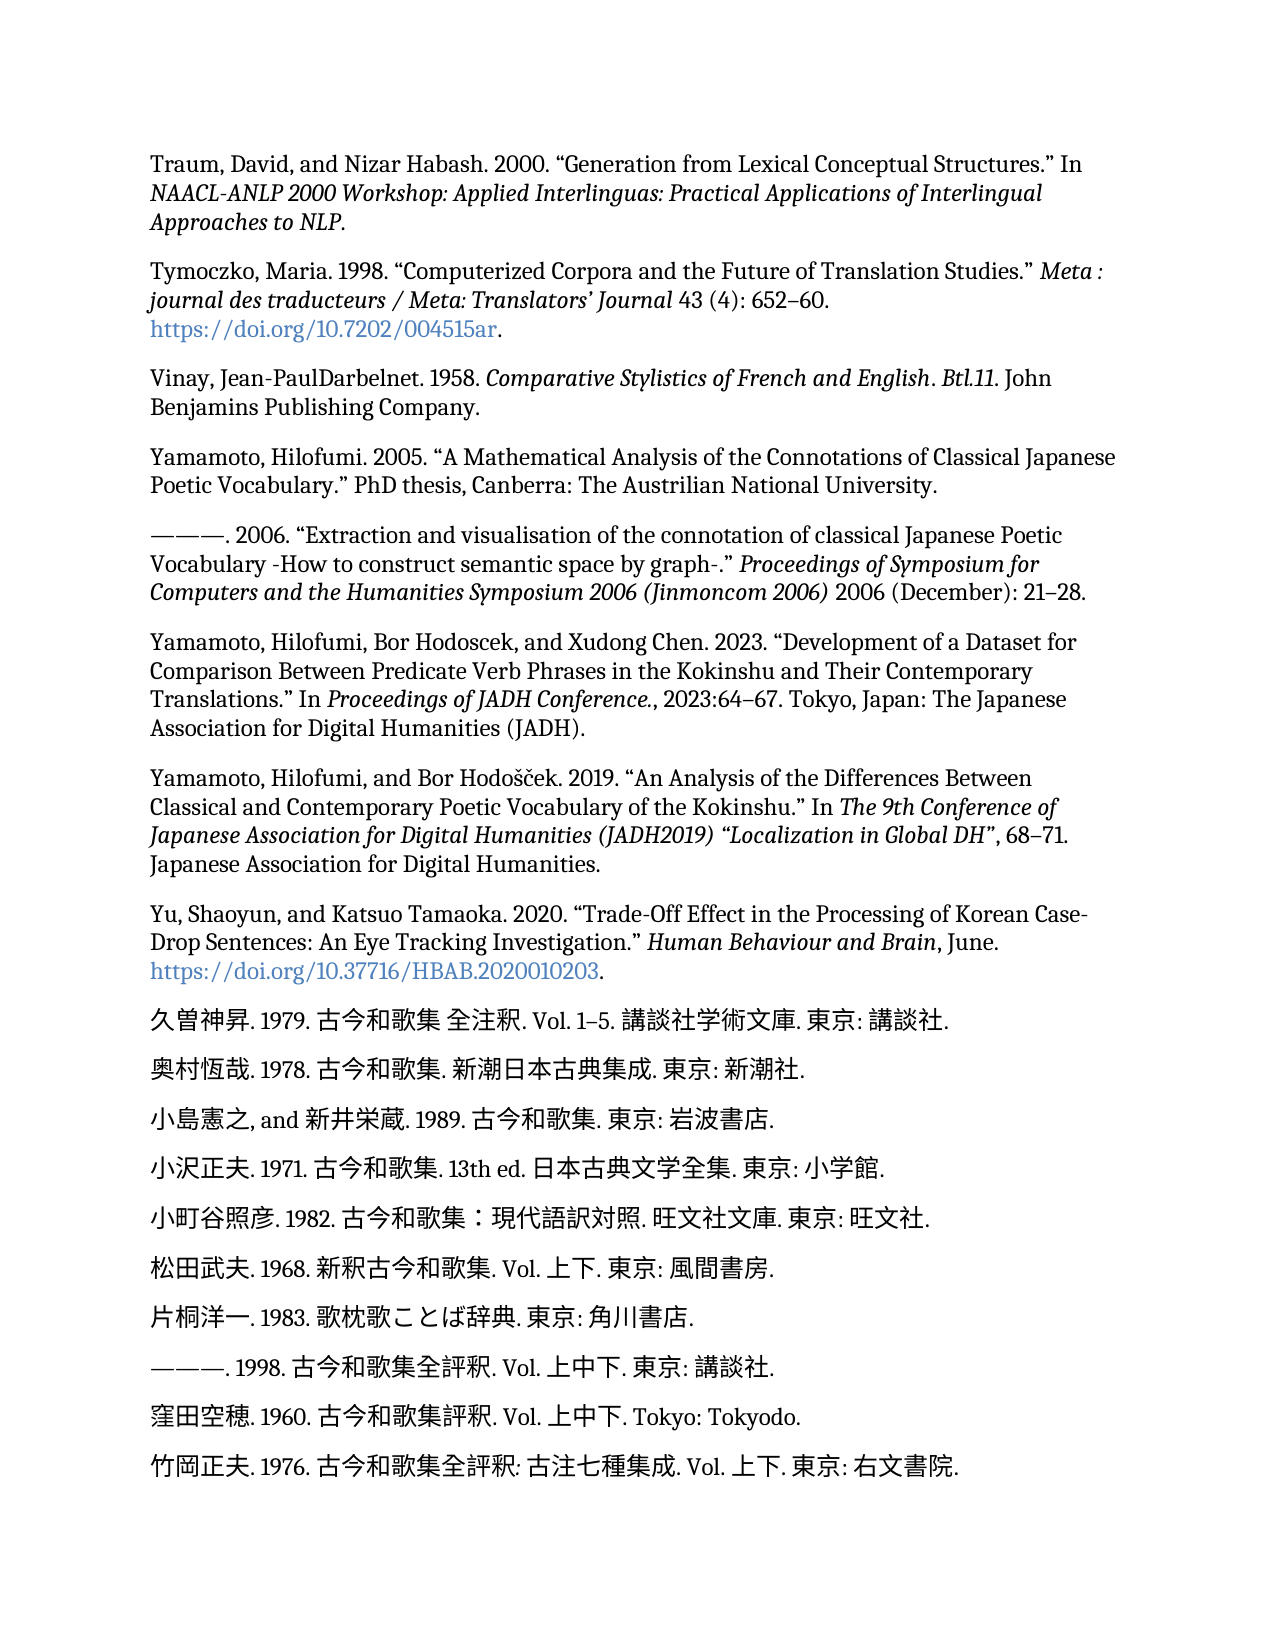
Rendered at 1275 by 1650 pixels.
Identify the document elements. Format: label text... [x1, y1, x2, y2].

text Yamamoto, Hilofumi, and Bor Hodošček. 2019. “An Analysis of the Differences Between Classical and Contemporary Poetic Vocabulary of the Kokinshu.” In The 9th Conference of Japanese Association for Digital Humanities (JADH2019) “Localization in Global DH”, 68–71. Japanese Association for Digital Humanities. [150, 764, 1125, 879]
text ———. 1998. 古今和歌集全評釈. Vol. 上中下. 東京: 講談社. [150, 1354, 1125, 1382]
text 久曽神昇. 1979. 古今和歌集 全注釈. Vol. 1–5. 講談社学術文庫. 東京: 講談社. [150, 1007, 1125, 1035]
text 小島憲之, and 新井栄蔵. 1989. 古今和歌集. 東京: 岩波書店. [150, 1106, 1125, 1134]
text 小沢正夫. 1971. 古今和歌集. 13th ed. 日本古典文学全集. 東京: 小学館. [150, 1155, 1125, 1184]
text Tymoczko, Maria. 1998. “Computerized Corpora and the Future of Translation Studies.” Meta : journal des traducteurs / Meta: Translators’ Journal 43 (4): 652–60. https://doi.org/10.7202/004515ar. [150, 257, 1125, 343]
text Yu, Shaoyun, and Katsuo Tamaoka. 2020. “Trade-Off Effect in the Processing of Korean Case-Drop Sentences: An Eye Tracking Investigation.” Human Behaviour and Brain, June. https://doi.org/10.37716/HBAB.2020010203. [150, 899, 1125, 986]
text 片桐洋一. 1983. 歌枕歌ことば辞典. 東京: 角川書店. [150, 1304, 1125, 1333]
text Vinay, Jean-PaulDarbelnet. 1958. Comparative Stylistics of French and English. Btl.11. John Benjamins Publishing Company. [150, 364, 1125, 422]
text 竹岡正夫. 1976. 古今和歌集全評釈: 古注七種集成. Vol. 上下. 東京: 右文書院. [150, 1453, 1125, 1482]
text 小町谷照彦. 1982. 古今和歌集：現代語訳対照. 旺文社文庫. 東京: 旺文社. [150, 1205, 1125, 1234]
text ———. 2006. “Extraction and visualisation of the connotation of classical Japanese Poetic Vocabulary -How to construct semantic space by graph-.” Proceedings of Symposium for Computers and the Humanities Symposium 2006 (Jinmoncom 2006) 2006 (December): 21–28. [150, 521, 1125, 607]
text Traum, David, and Nizar Habash. 2000. “Generation from Lexical Conceptual Structures.” In NAACL-ANLP 2000 Workshop: Applied Interlinguas: Practical Applications of Interlingual Approaches to NLP. [150, 150, 1125, 236]
text 窪田空穂. 1960. 古今和歌集評釈. Vol. 上中下. Tokyo: Tokyodo. [150, 1403, 1125, 1432]
text 松田武夫. 1968. 新釈古今和歌集. Vol. 上下. 東京: 風間書房. [150, 1254, 1125, 1283]
text 奥村恆哉. 1978. 古今和歌集. 新潮日本古典集成. 東京: 新潮社. [150, 1056, 1125, 1085]
text Yamamoto, Hilofumi. 2005. “A Mathematical Analysis of the Connotations of Classical Japanese Poetic Vocabulary.” PhD thesis, Canberra: The Austrilian National University. [150, 442, 1125, 500]
text Yamamoto, Hilofumi, Bor Hodoscek, and Xudong Chen. 2023. “Development of a Dataset for Comparison Between Predicate Verb Phrases in the Kokinshu and Their Contemporary Translations.” In Proceedings of JADH Conference., 2023:64–67. Tokyo, Japan: The Japanese Association for Digital Humanities (JADH). [150, 628, 1125, 743]
